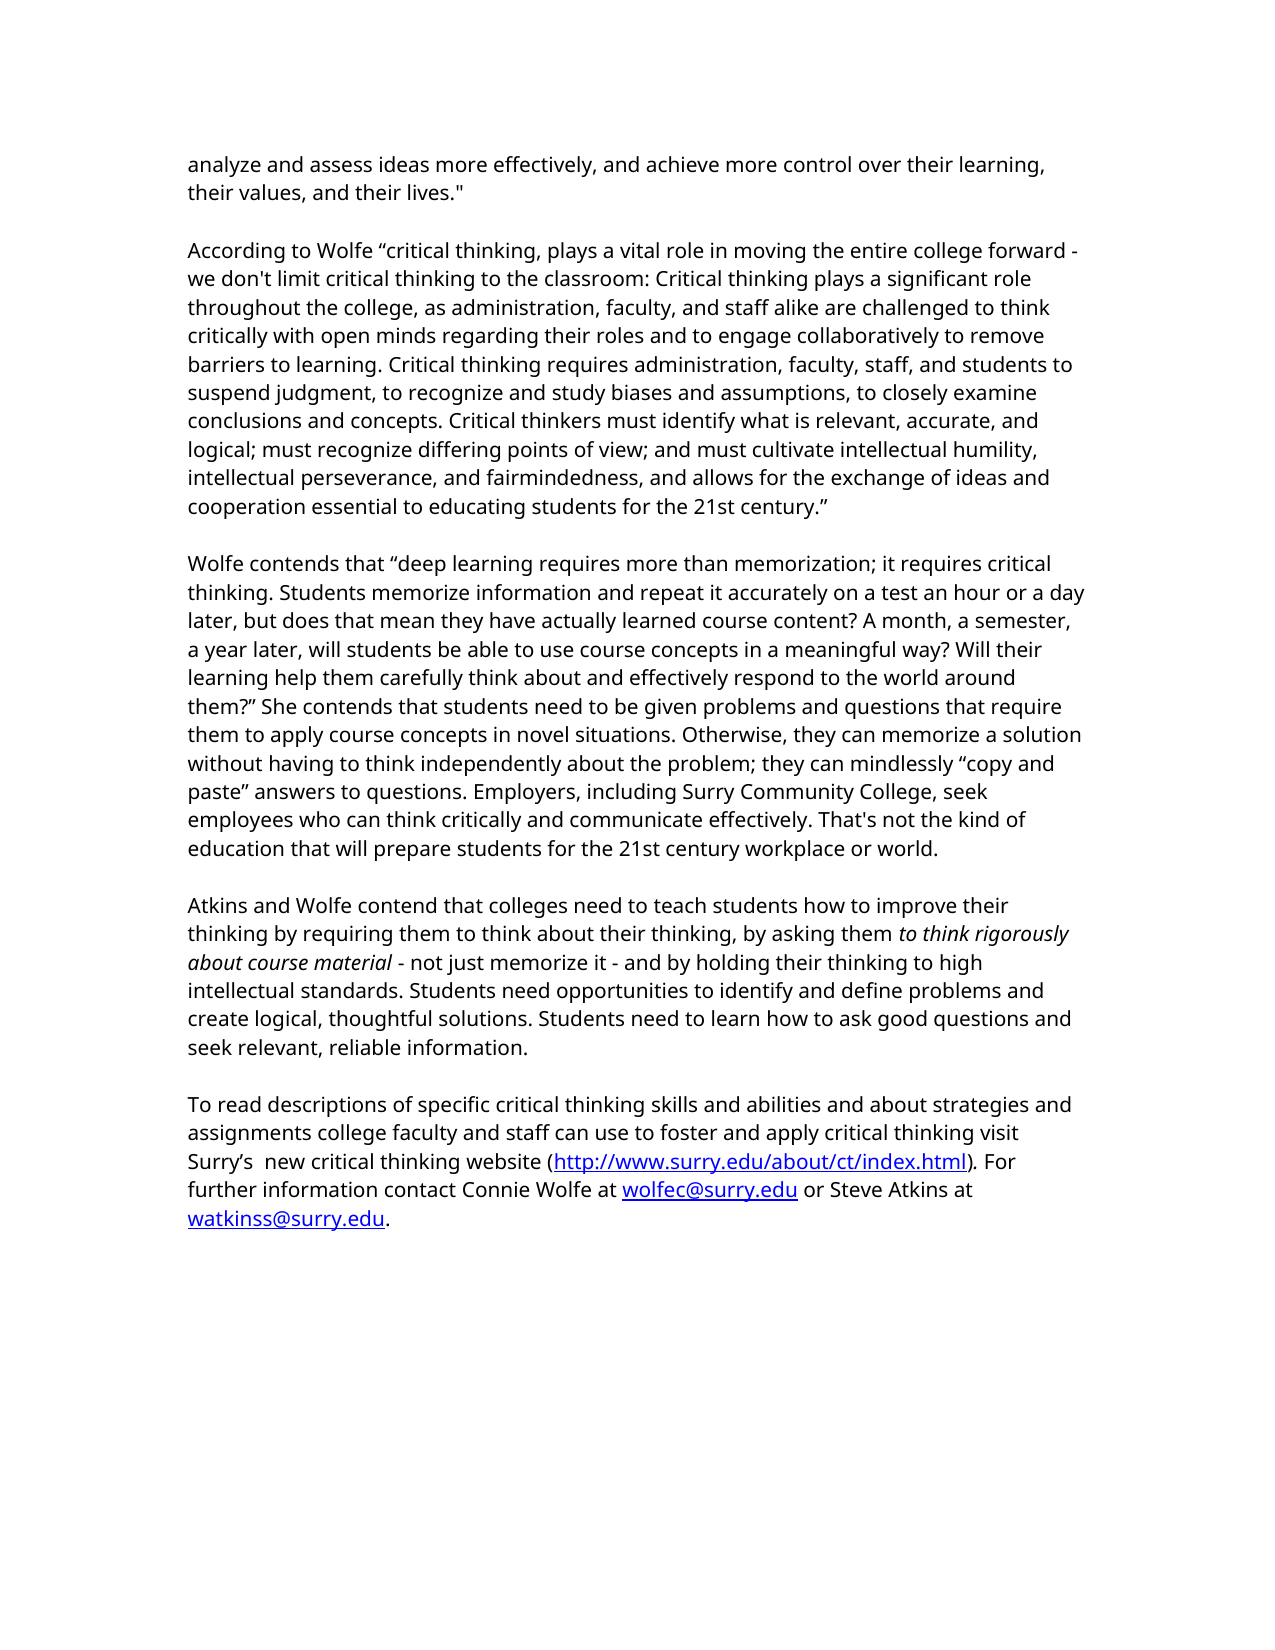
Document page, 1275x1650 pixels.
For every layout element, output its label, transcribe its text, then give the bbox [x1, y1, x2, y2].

text Wolfe contends that “deep learning requires more than memorization; it requires critical thinking. Students memorize information and repeat it accurately on a test an hour or a day later, but does that mean they have actually learned course content? A month, a semester, a year later, will students be able to use course concepts in a meaningful way? Will their learning help them carefully think about and effectively respond to the world around them?” She contends that students need to be given problems and questions that require them to apply course concepts in novel situations. Otherwise, they can memorize a solution without having to think independently about the problem; they can mindlessly “copy and paste” answers to questions. Employers, including Surry Community College, seek employees who can think critically and communicate effectively. That's not the kind of education that will prepare students for the 21st century workplace or world. Atkins and Wolfe contend that colleges need to teach students how to improve their thinking by requiring them to think about their thinking, by asking them to think rigorously about course material - not just memorize it - and by holding their thinking to high intellectual standards. Students need opportunities to identify and define problems and create logical, thoughtful solutions. Students need to learn how to ask good questions and seek relevant, reliable information. To read descriptions of specific critical thinking skills and abilities and about strategies and assignments college faculty and staff can use to foster and apply critical thinking visit Surry’s new critical thinking website (http://www.surry.edu/about/ct/index.html). For further information contact Connie Wolfe at wolfec@surry.edu or Steve Atkins at watkinss@surry.edu. [187, 549, 1087, 1232]
text analyze and assess ideas more effectively, and achieve more control over their learning, their values, and their lives." [187, 150, 1087, 207]
text According to Wolfe “critical thinking, plays a vital role in moving the entire college forward - we don't limit critical thinking to the classroom: Critical thinking plays a significant role throughout the college, as administration, faculty, and staff alike are challenged to think critically with open minds regarding their roles and to engage collaboratively to remove barriers to learning. Critical thinking requires administration, faculty, staff, and students to suspend judgment, to recognize and study biases and assumptions, to closely examine conclusions and concepts. Critical thinkers must identify what is relevant, accurate, and logical; must recognize differing points of view; and must cultivate intellectual humility, intellectual perseverance, and fairmindedness, and allows for the exchange of ideas and cooperation essential to educating students for the 21st century.” [187, 236, 1087, 520]
